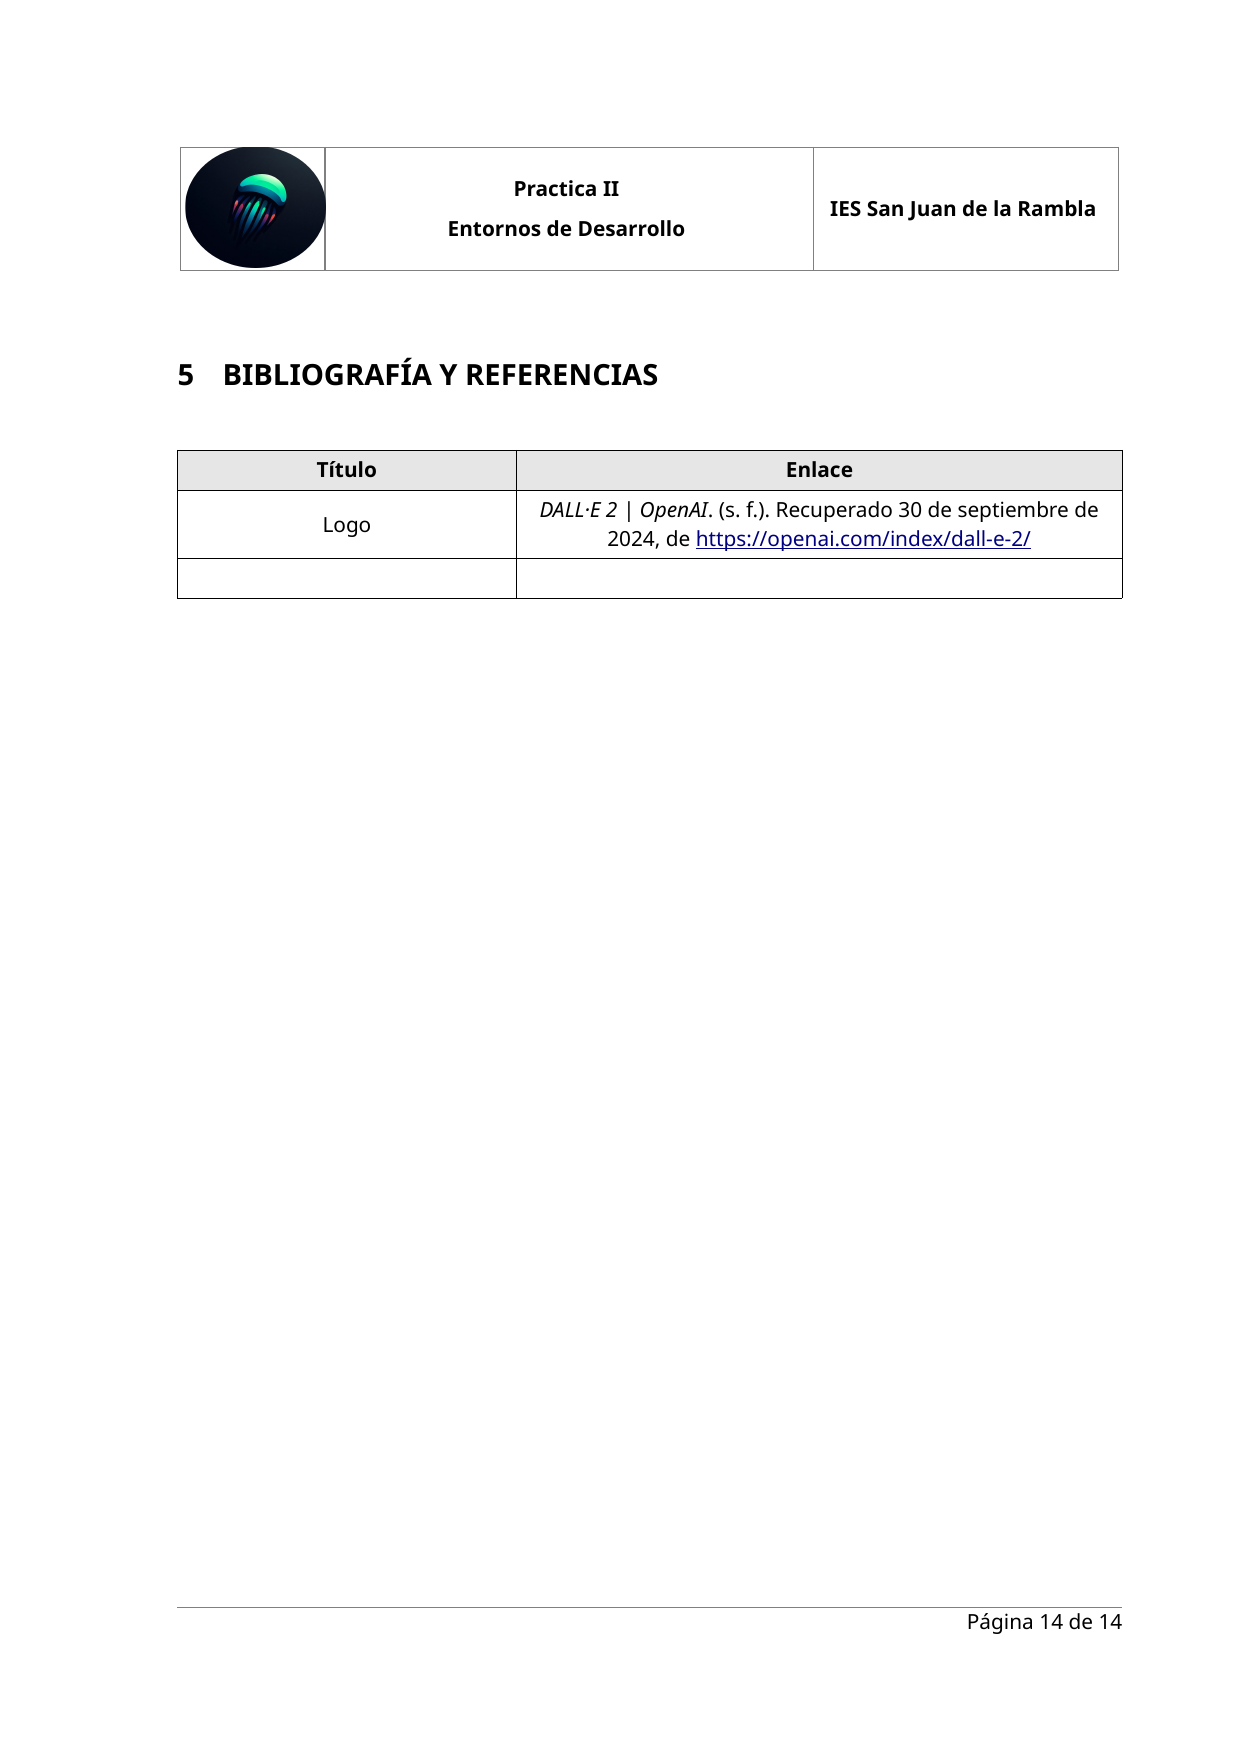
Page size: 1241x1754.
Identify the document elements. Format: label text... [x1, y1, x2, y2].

table_cell [178, 559, 516, 598]
table_header Título [178, 451, 516, 490]
picture [185, 147, 326, 268]
table_header Enlace [517, 451, 1122, 490]
table_cell DALL·E 2 | OpenAI. (s. f.). Recuperado 30 de septiembre de 2024, de https://openai.com/index/dall-e-2/ [517, 491, 1122, 558]
table_cell [517, 559, 1122, 598]
subtitle BIBLIOGRAFÍA Y REFERENCIAS [177, 354, 1122, 393]
table_cell Logo [178, 491, 516, 558]
